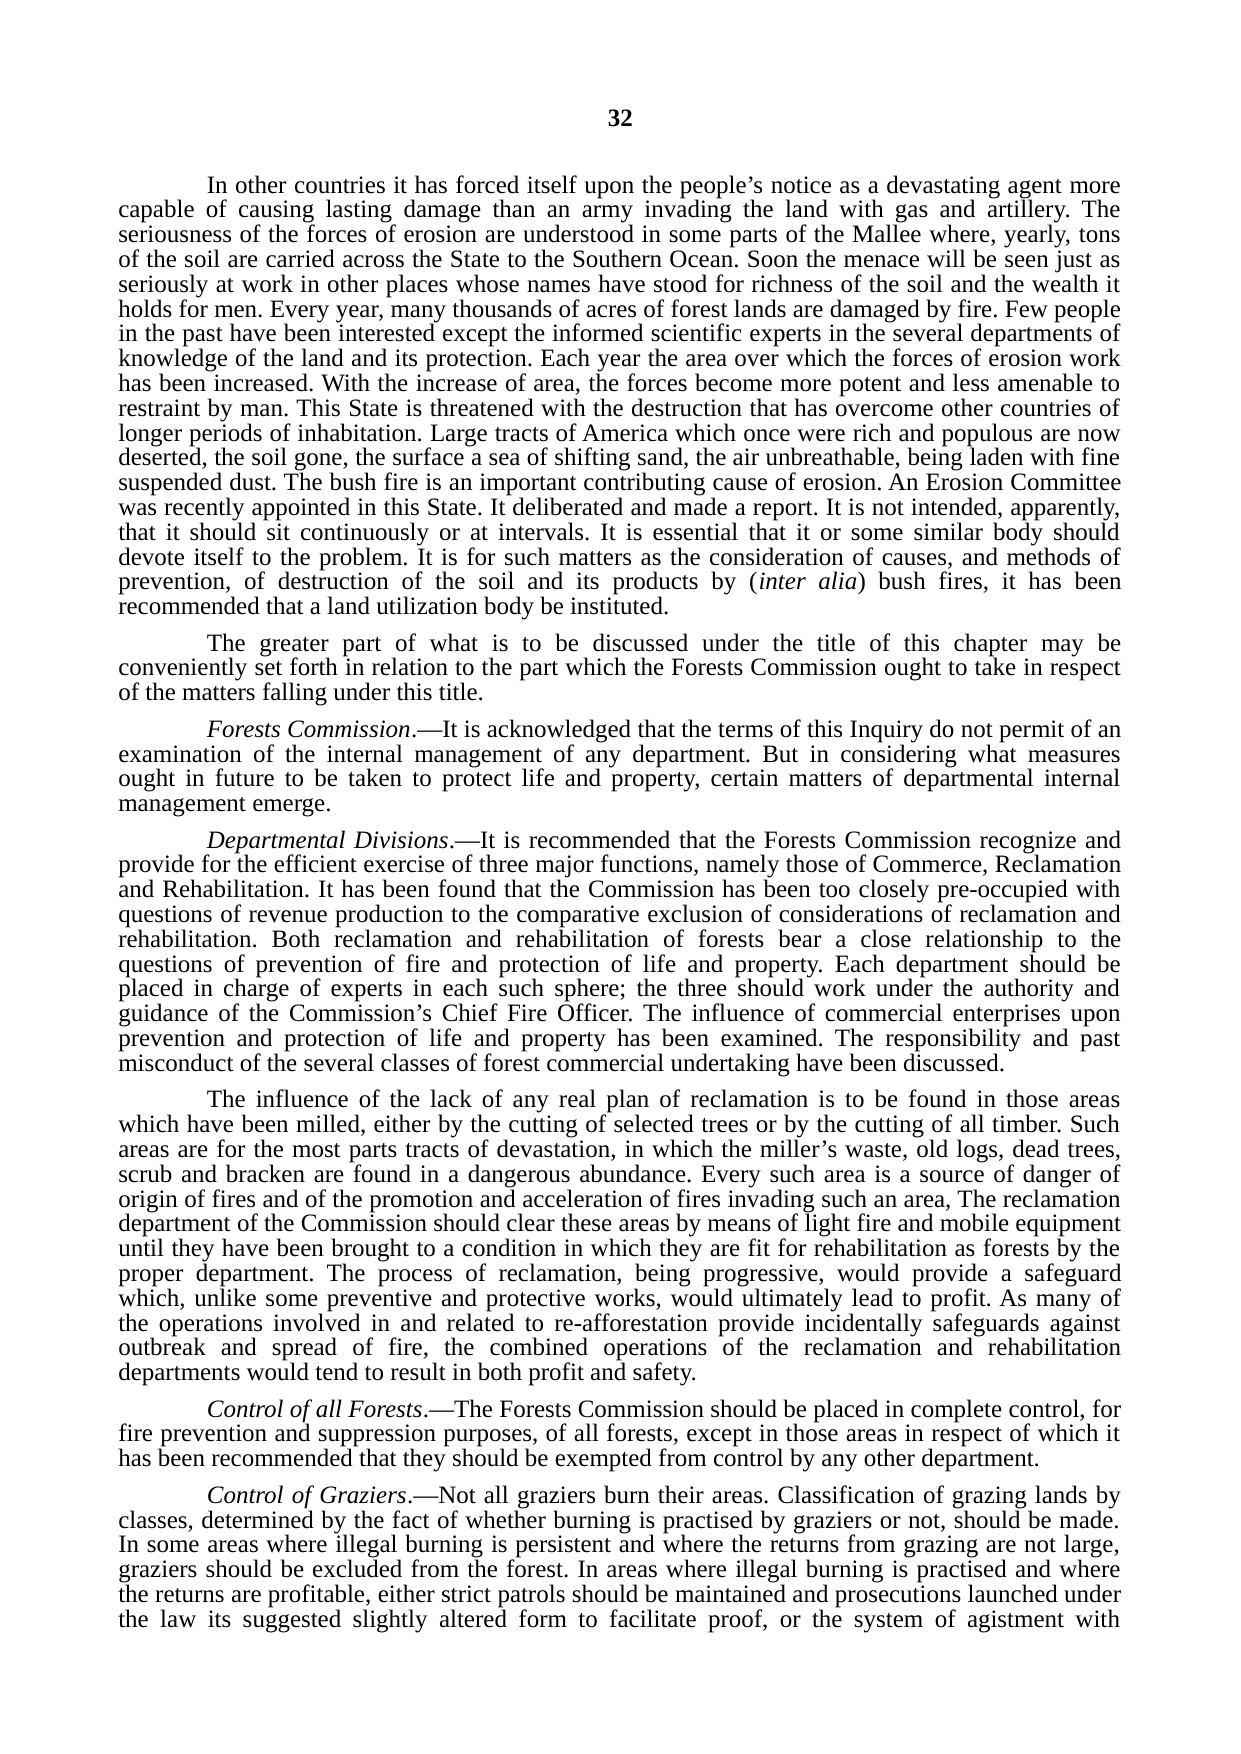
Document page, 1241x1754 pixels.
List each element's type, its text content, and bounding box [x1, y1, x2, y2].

text Control of Graziers.—Not all graziers burn their areas. Classification of grazing lands by classes, determined by the fact of whether burning is practised by graziers or not, should be made. In some areas where illegal burning is persistent and where the returns from grazing are not large, graziers should be excluded from the forest. In areas where illegal burning is practised and where the returns are profitable, either strict patrols should be maintained and prosecutions launched under the law its suggested slightly altered form to facilitate proof, or the system of agistment with [118, 1483, 1122, 1632]
text Departmental Divisions.—It is recommended that the Forests Commission recognize and provide for the efficient exercise of three major functions, namely those of Commerce, Reclamation and Rehabilitation. It has been found that the Commission has been too closely pre-occupied with questions of revenue production to the comparative exclusion of considerations of reclamation and rehabilitation. Both reclamation and rehabilitation of forests bear a close relationship to the questions of prevention of fire and protection of life and property. Each department should be placed in charge of experts in each such sphere; the three should work under the authority and guidance of the Commission’s Chief Fire Officer. The influence of commercial enterprises upon prevention and protection of life and property has been examined. The responsibility and past misconduct of the several classes of forest commercial undertaking have been discussed. [118, 828, 1122, 1076]
text The greater part of what is to be discussed under the title of this chapter may be conveniently set forth in relation to the part which the Forests Commission ought to take in respect of the matters falling under this title. [118, 631, 1122, 706]
text Control of all Forests.—The Forests Commission should be placed in complete control, for fire prevention and suppression purposes, of all forests, except in those areas in respect of which it has been recommended that they should be exempted from control by any other department. [118, 1397, 1122, 1472]
text Forests Commission.—It is acknowledged that the terms of this Inquiry do not permit of an examination of the internal management of any department. But in considering what measures ought in future to be taken to protect life and property, certain matters of departmental internal management emerge. [118, 717, 1122, 817]
text The influence of the lack of any real plan of reclamation is to be found in those areas which have been milled, either by the cutting of selected trees or by the cutting of all timber. Such areas are for the most parts tracts of devastation, in which the miller’s waste, old logs, dead trees, scrub and bracken are found in a dangerous abundance. Every such area is a source of danger of origin of fires and of the promotion and acceleration of fires invading such an area, The reclamation department of the Commission should clear these areas by means of light fire and mobile equipment until they have been brought to a condition in which they are fit for rehabilitation as forests by the proper department. The process of reclamation, being progressive, would provide a safeguard which, unlike some preventive and protective works, would ultimately lead to profit. As many of the operations involved in and related to re-afforestation provide incidentally safeguards against outbreak and spread of fire, the combined operations of the reclamation and rehabilitation departments would tend to result in both profit and safety. [118, 1088, 1122, 1386]
text In other countries it has forced itself upon the people’s notice as a devastating agent more capable of causing lasting damage than an army invading the land with gas and artillery. The seriousness of the forces of erosion are understood in some parts of the Mallee where, yearly, tons of the soil are carried across the State to the Southern Ocean. Soon the menace will be seen just as seriously at work in other places whose names have stood for richness of the soil and the wealth it holds for men. Every year, many thousands of acres of forest lands are damaged by fire. Few people in the past have been interested except the informed scientific experts in the several departments of knowledge of the land and its protection. Each year the area over which the forces of erosion work has been increased. With the increase of area, the forces become more potent and less amenable to restraint by man. This State is threatened with the destruction that has overcome other countries of longer periods of inhabitation. Large tracts of America which once were rich and populous are now deserted, the soil gone, the surface a sea of shifting sand, the air unbreathable, being laden with fine suspended dust. The bush fire is an important contributing cause of erosion. An Erosion Committee was recently appointed in this State. It deliberated and made a report. It is not intended, apparently, that it should sit continuously or at intervals. It is essential that it or some similar body should devote itself to the problem. It is for such matters as the consideration of causes, and methods of prevention, of destruction of the soil and its products by (inter alia) bush fires, it has been recommended that a land utilization body be instituted. [118, 173, 1122, 619]
